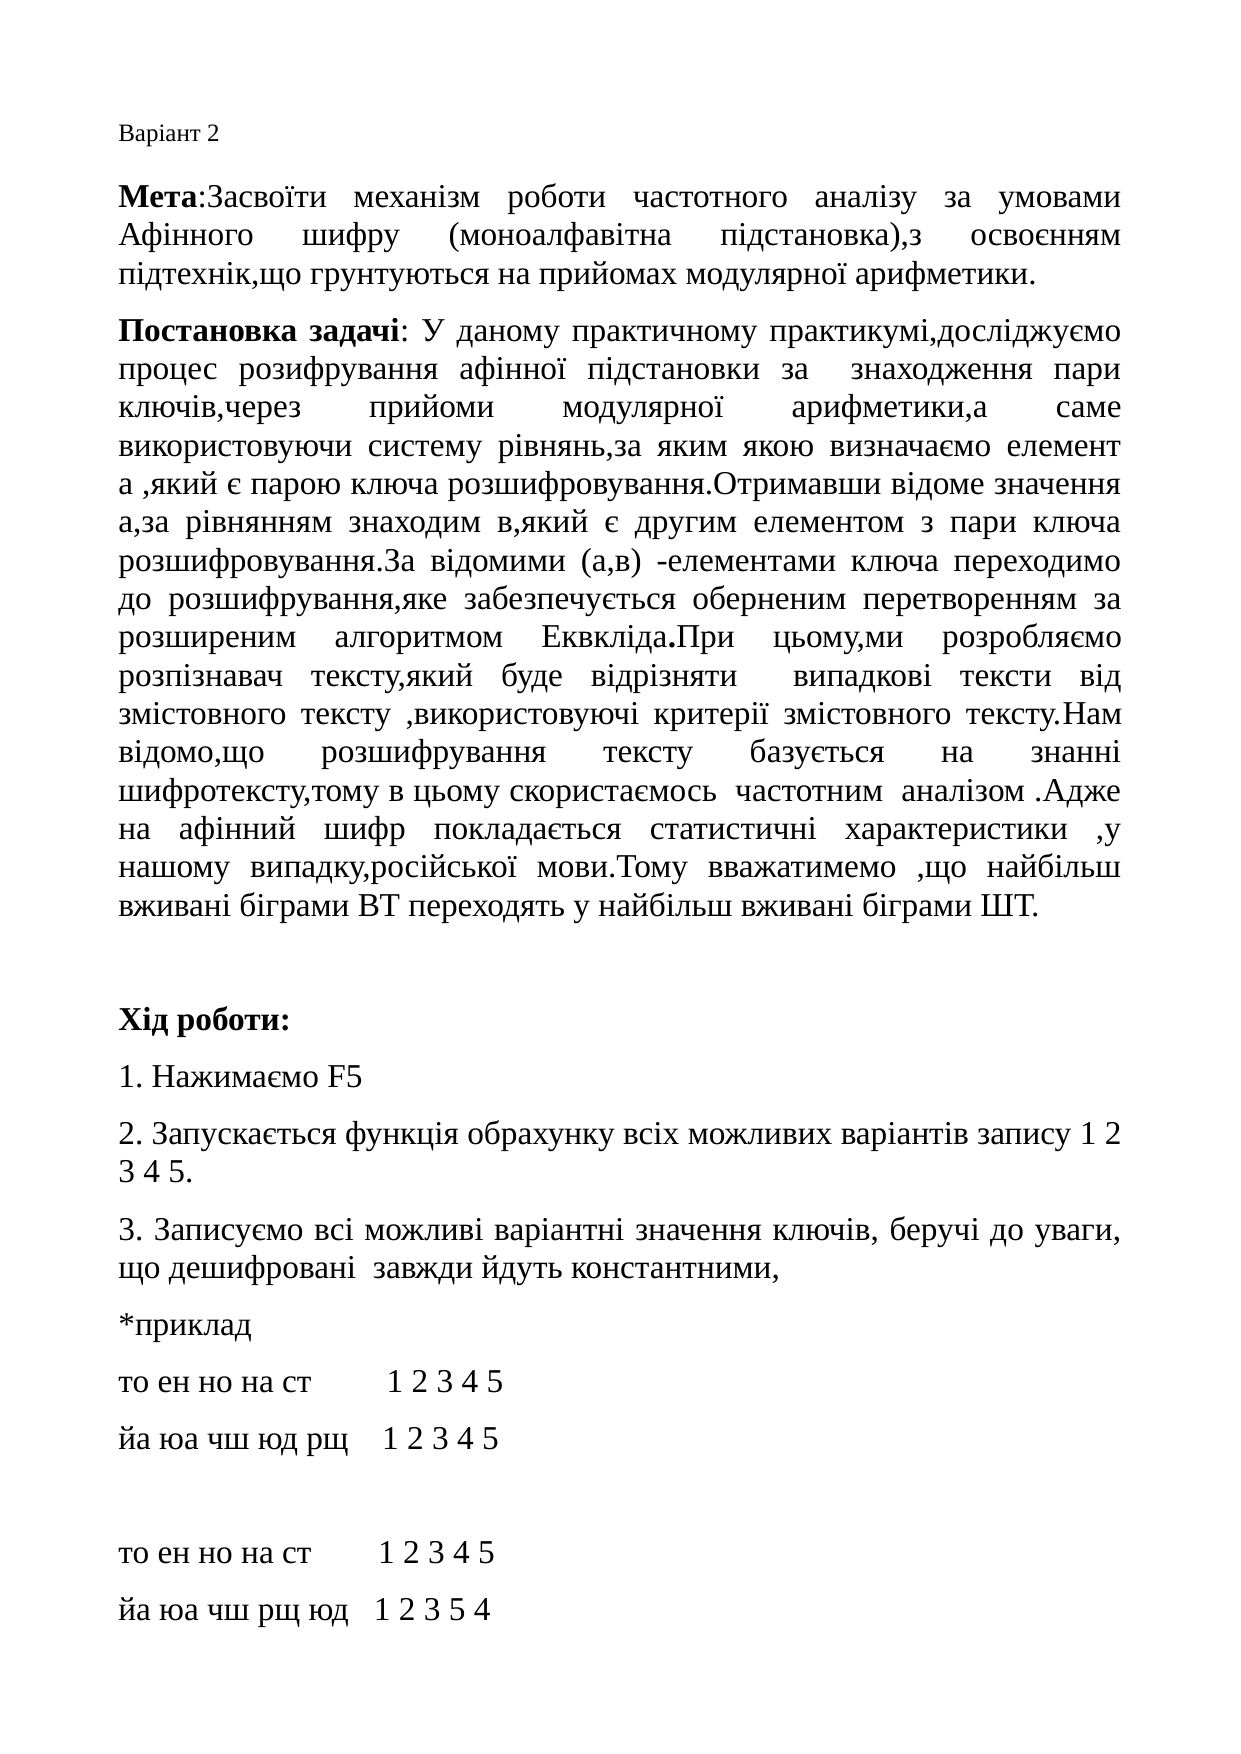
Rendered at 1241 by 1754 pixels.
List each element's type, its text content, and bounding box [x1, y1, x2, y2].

text йа юа чш юд рщ 1 2 3 4 5 [118, 1418, 1122, 1457]
text Постановка задачі: У даному практичному практикумi,досліджуємо процес розифрування афінної підстановки за знаходження пари ключів,через прийоми модулярної арифметики,а саме використовуючи систему рівнянь,за яким якою визначаємо елемент а ,який є парою ключа розшифровування.Отримавши відоме значення а,за рівнянням знаходим в,який є другим елементом з пари ключа розшифровування.За відомими (а,в) -елементами ключа переходимо до розшифрування,яке забезпечується оберненим перетворенням за розширеним алгоритмом Еквкліда.При цьому,ми розробляємо розпізнавач тексту,який буде відрізняти випадкові тексти від змістовного тексту ,використовуючі критерії змістовного тексту.Нам відомо,що розшифрування тексту базується на знанні шифротексту,тому в цьому скористаємось частотним аналізом .Адже на афінний шифр покладається статистичні характеристики ,у нашому випадку,російської мови.Тому вважатимемо ,що найбільш вживані біграми ВТ переходять у найбільш вживані біграми ШТ. [118, 310, 1122, 923]
text 1. Нажимаємо F5 [118, 1056, 1122, 1095]
text йа юа чш рщ юд 1 2 3 5 4 [118, 1590, 1122, 1628]
text то ен но на ст 1 2 3 4 5 [118, 1533, 1122, 1571]
text *приклад [118, 1304, 1122, 1343]
text то ен но на ст 1 2 3 4 5 [118, 1361, 1122, 1400]
text Мета:Засвоїти механізм роботи частотного аналізу за умовами Афінного шифру (моноалфавітна підстановка),з освоєнням підтехнік,що грунтуються на прийомах модулярної арифметики. [118, 176, 1122, 291]
text 2. Запускається функція обрахунку всіх можливих варіантів запису 1 2 3 4 5. [118, 1113, 1122, 1190]
text Хід роботи: [118, 999, 1122, 1038]
text 3. Записуємо всі можливі варіантні значення ключів, беручі до уваги, що дешифровані завжди йдуть константними, [118, 1209, 1122, 1286]
